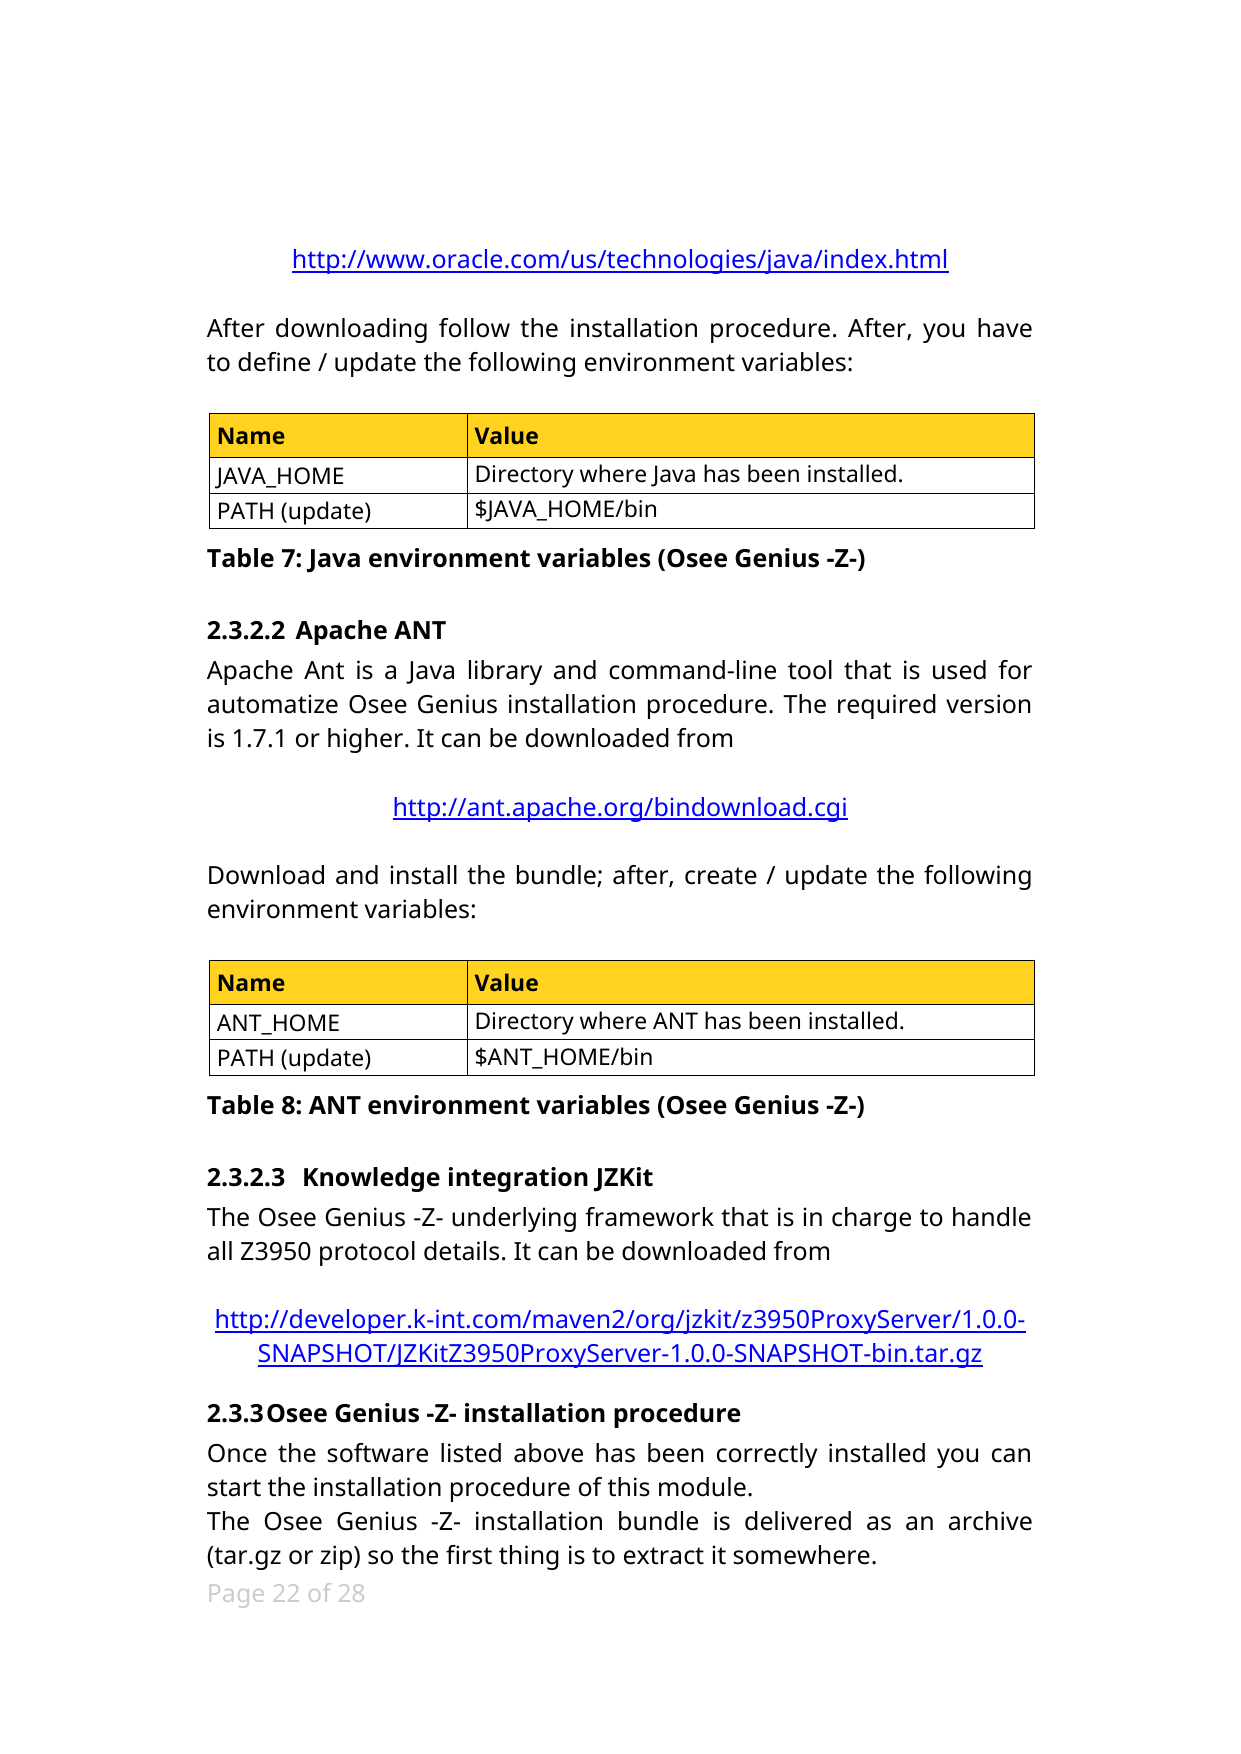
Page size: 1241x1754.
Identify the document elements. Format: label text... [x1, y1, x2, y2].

table_cell Directory where ANT has been installed. [468, 1005, 1034, 1039]
text Apache Ant is a Java library and command-line tool that is used for automatize Osee Genius installation procedure. The required version is 1.7.1 or higher. It can be downloaded from [207, 653, 1033, 755]
table_cell ANT_HOME [210, 1005, 467, 1039]
text http://developer.k-int.com/maven2/org/jzkit/z3950ProxyServer/1.0.0-SNAPSHOT/JZKitZ3950ProxyServer-1.0.0-SNAPSHOT-bin.tar.gz [207, 1302, 1033, 1370]
text Once the software listed above has been correctly installed you can start the installation procedure of this module. [207, 1436, 1033, 1504]
subtitle Knowledge integration JZKit [207, 1159, 1033, 1194]
text The Osee Genius -Z- underlying framework that is in charge to handle all Z3950 protocol details. It can be downloaded from [207, 1200, 1033, 1268]
subtitle Osee Genius -Z- installation procedure [207, 1395, 1033, 1429]
table_cell $ANT_HOME/bin [468, 1040, 1034, 1074]
table_header Value [468, 961, 1034, 1004]
subtitle Apache ANT [207, 613, 1033, 647]
table_cell PATH (update) [210, 1040, 467, 1074]
text Download and install the bundle; after, create / update the following environment variables: [207, 857, 1033, 925]
text The Osee Genius -Z- installation bundle is delivered as an archive (tar.gz or zip) so the first thing is to extract it somewhere. [207, 1504, 1033, 1572]
table_header Value [468, 414, 1034, 457]
text http://www.oracle.com/us/technologies/java/index.html [207, 242, 1033, 276]
table_cell JAVA_HOME [210, 458, 467, 492]
table_header Name [210, 414, 467, 457]
table_cell Directory where Java has been installed. [468, 458, 1034, 492]
text After downloading follow the installation procedure. After, you have to define / update the following environment variables: [207, 310, 1033, 378]
text Table 8: ANT environment variables (Osee Genius -Z-) [207, 1088, 1033, 1122]
text http://ant.apache.org/bindownload.cgi [207, 789, 1033, 823]
table_cell $JAVA_HOME/bin [468, 494, 1034, 527]
table_cell PATH (update) [210, 494, 467, 527]
text Table 7: Java environment variables (Osee Genius -Z-) [207, 541, 1033, 575]
table_header Name [210, 961, 467, 1004]
